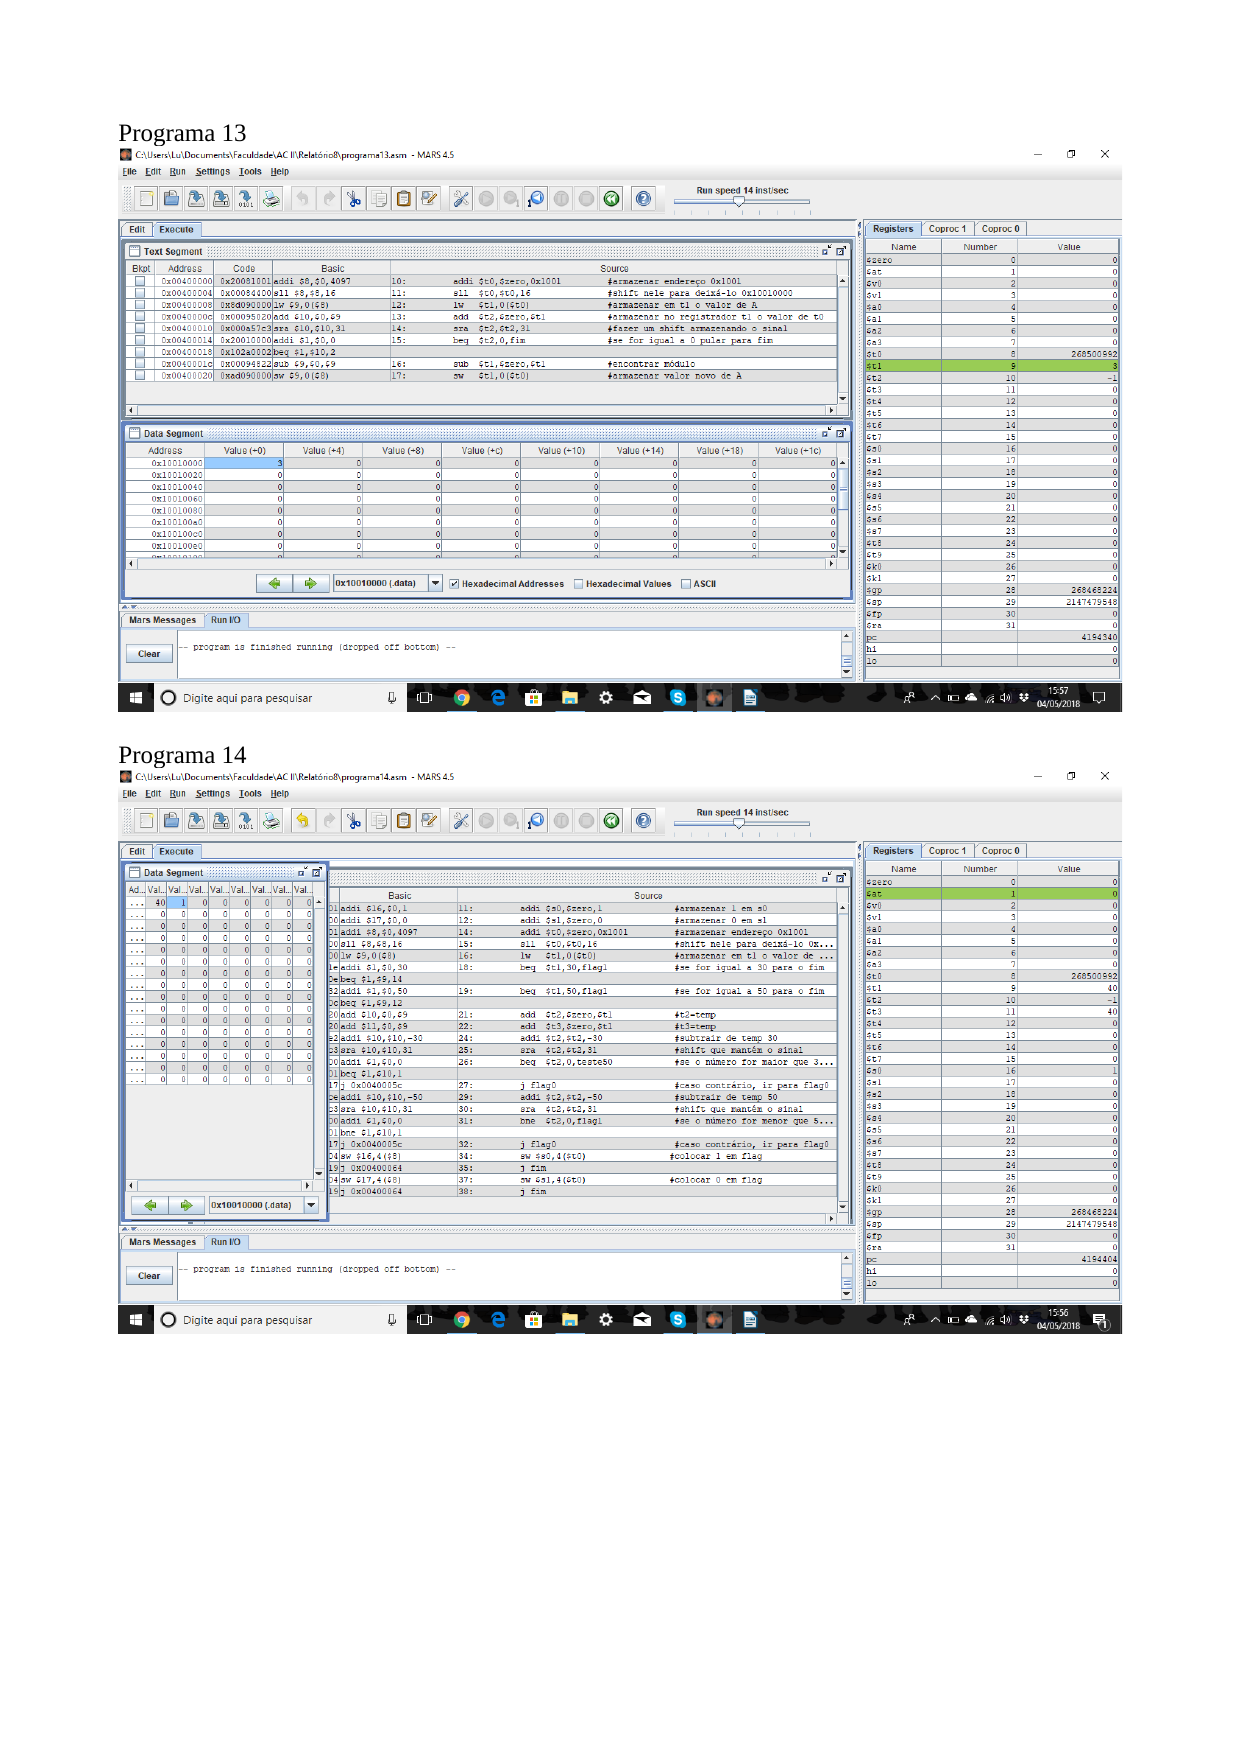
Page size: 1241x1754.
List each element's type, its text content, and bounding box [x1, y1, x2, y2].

picture [118, 768, 1123, 1334]
text Programa 13 [118, 118, 1122, 146]
text Programa 14 [118, 740, 1122, 768]
picture [118, 146, 1123, 712]
